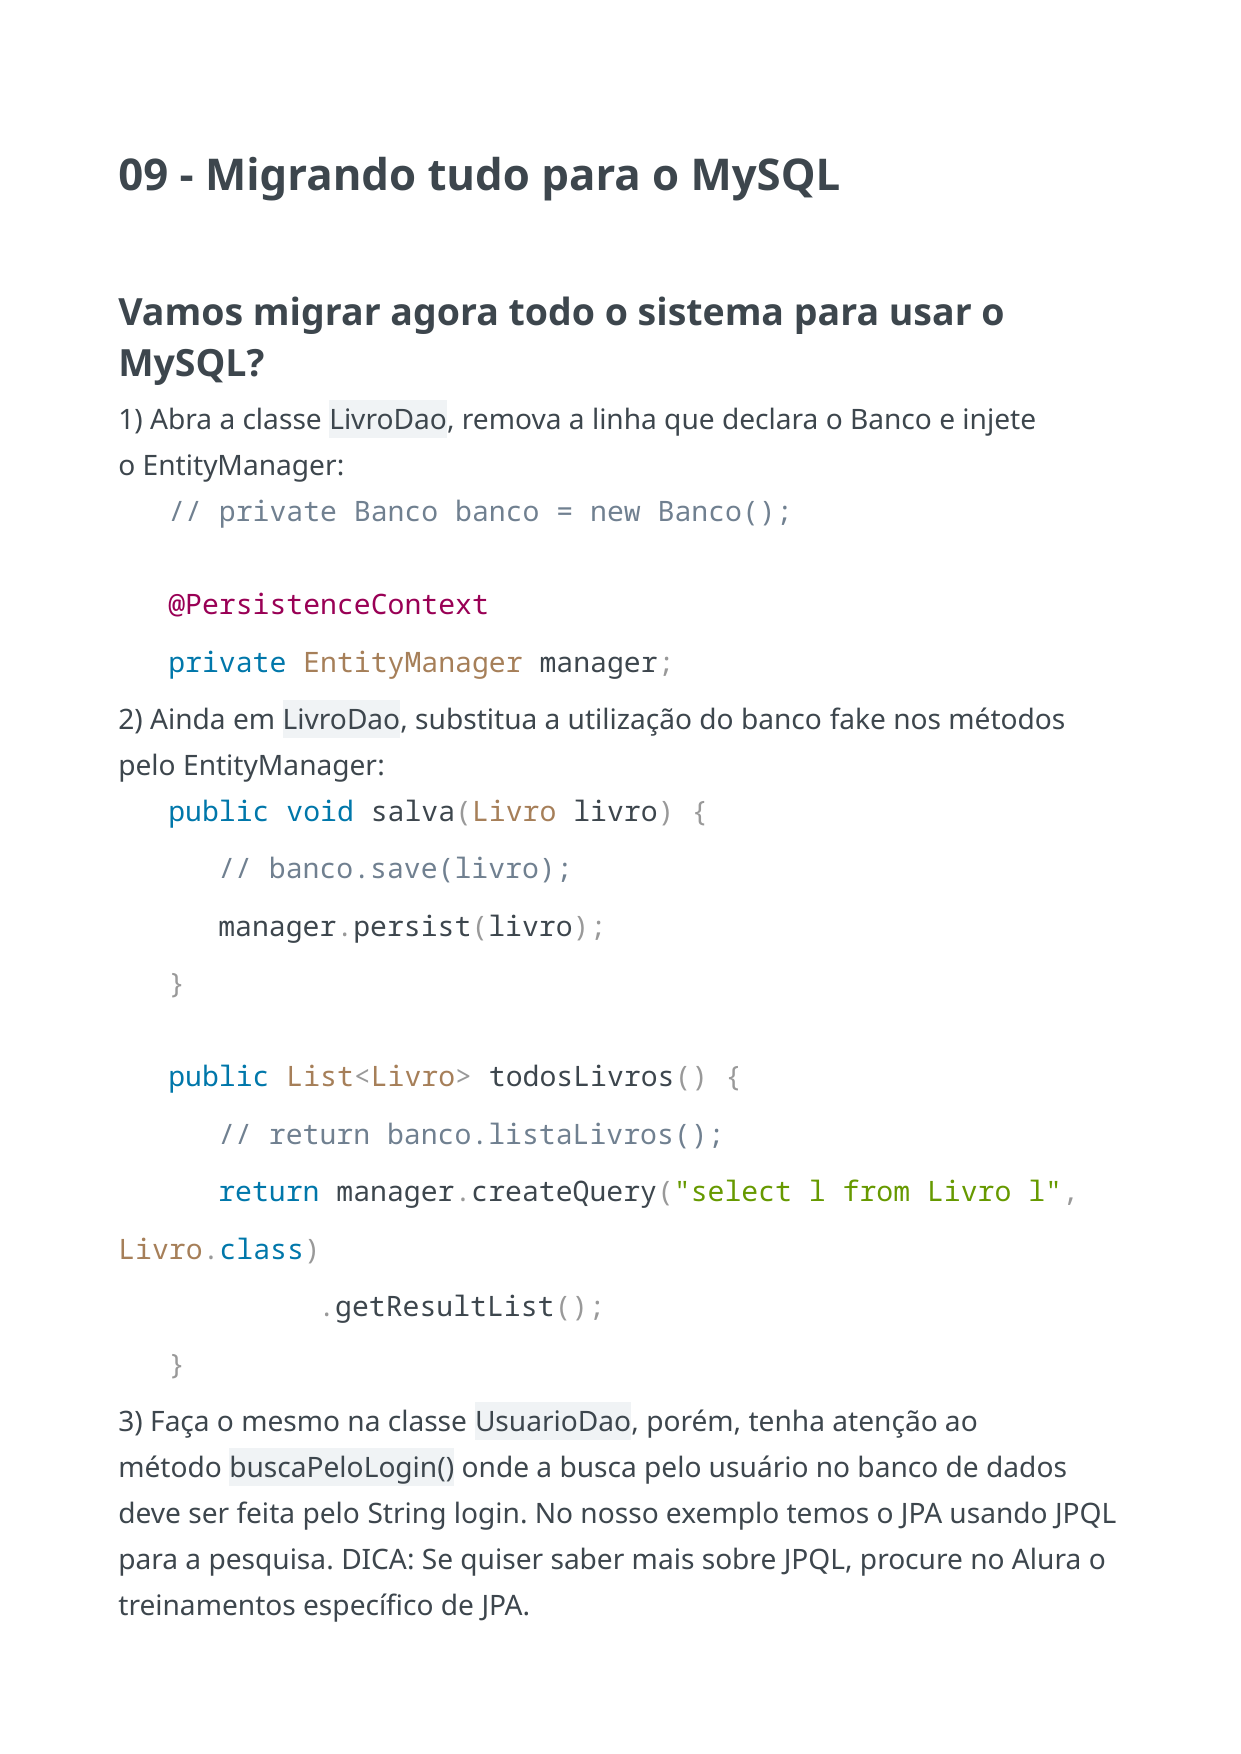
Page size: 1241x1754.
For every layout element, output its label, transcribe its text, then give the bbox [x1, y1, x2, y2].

text manager.persist(livro); [118, 906, 1122, 945]
text return manager.createQuery("select l from Livro l", Livro.class) [118, 1172, 1122, 1268]
subtitle Vamos migrar agora todo o sistema para usar o MySQL? [118, 285, 1122, 387]
text public void salva(Livro livro) { [118, 791, 1122, 830]
text @PersistenceContext [118, 584, 1122, 623]
text 3) Faça o mesmo na classe UsuarioDao, porém, tenha atenção ao método buscaPeloLogin() onde a busca pelo usuário no banco de dados deve ser feita pelo String login. No nosso exemplo temos o JPA usando JPQL para a pesquisa. DICA: Se quiser saber mais sobre JPQL, procure no Alura o treinamentos específico de JPA. [118, 1402, 1122, 1624]
text public List<Livro> todosLivros() { [118, 1057, 1122, 1095]
text 2) Ainda em LivroDao, substitua a utilização do banco fake nos métodos pelo EntityManager: [118, 699, 1122, 784]
subtitle 09 - Migrando tudo para o MySQL [118, 143, 1122, 203]
text .getResultList(); [118, 1287, 1122, 1325]
text 1) Abra a classe LivroDao, remova a linha que declara o Banco e injete o EntityManager: [118, 400, 1122, 484]
text // return banco.listaLivros(); [118, 1114, 1122, 1153]
text // banco.save(livro); [118, 849, 1122, 887]
text private EntityManager manager; [118, 642, 1122, 680]
text } [118, 964, 1122, 1002]
text // private Banco banco = new Banco(); [118, 492, 1122, 530]
text } [118, 1344, 1122, 1383]
